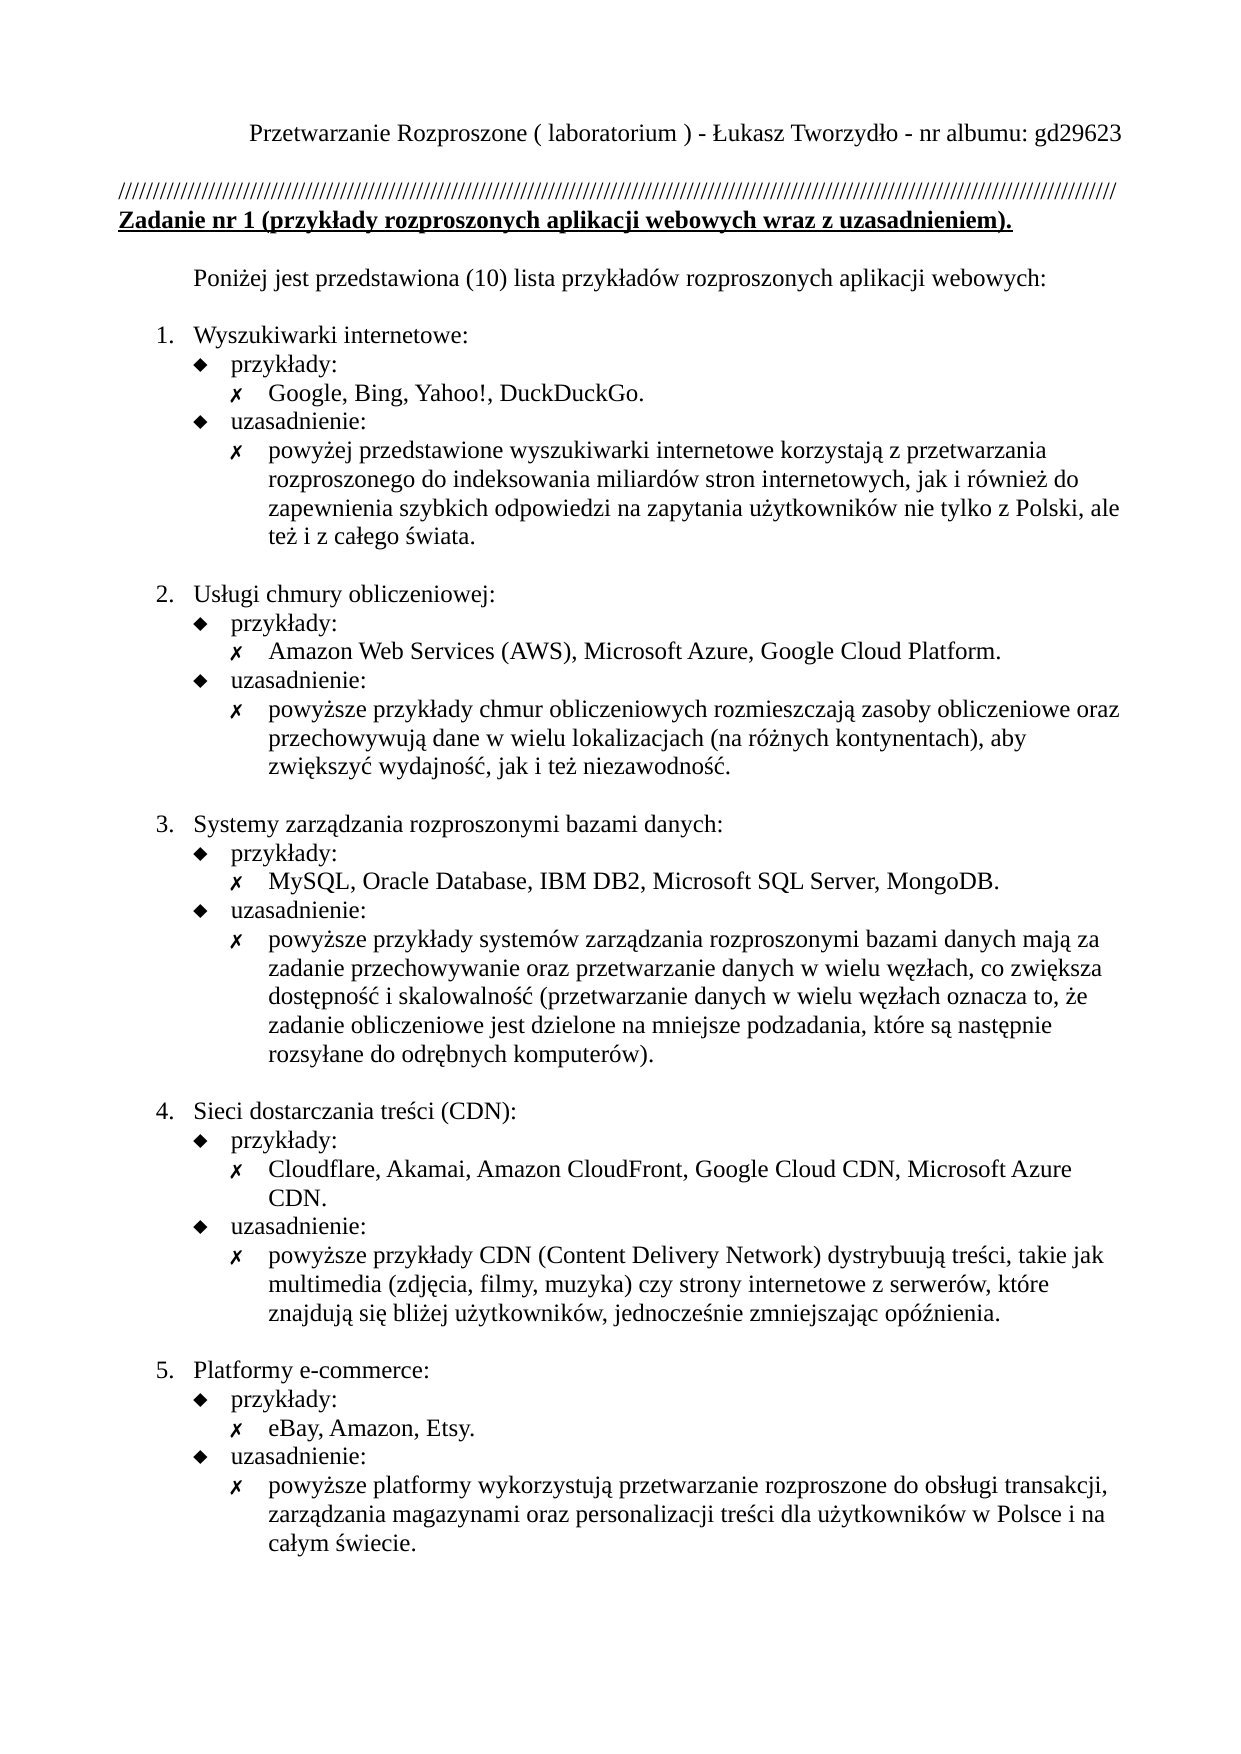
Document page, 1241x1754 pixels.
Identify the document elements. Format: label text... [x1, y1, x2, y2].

list powyżej przedstawione wyszukiwarki internetowe korzystają z przetwarzania rozproszonego do indeksowania miliardów stron internetowych, jak i również do zapewnienia szybkich odpowiedzi na zapytania użytkowników nie tylko z Polski, ale też i z całego świata. [231, 435, 1122, 550]
list powyższe przykłady CDN (Content Delivery Network) dystrybuują treści, takie jak multimedia (zdjęcia, filmy, muzyka) czy strony internetowe z serwerów, które znajdują się bliżej użytkowników, jednocześnie zmniejszając opóźnienia. [231, 1240, 1122, 1326]
list Cloudflare, Akamai, Amazon CloudFront, Google Cloud CDN, Microsoft Azure CDN. [231, 1154, 1122, 1211]
list eBay, Amazon, Etsy. [231, 1413, 1122, 1441]
list przykłady: [193, 1384, 1122, 1413]
list uzasadnienie: [193, 665, 1122, 694]
list uzasadnienie: [193, 895, 1122, 924]
list Amazon Web Services (AWS), Microsoft Azure, Google Cloud Platform. [231, 636, 1122, 665]
list Google, Bing, Yahoo!, DuckDuckGo. [231, 378, 1122, 406]
list przykłady: [193, 608, 1122, 636]
list Wyszukiwarki internetowe: [156, 320, 1122, 349]
list powyższe przykłady chmur obliczeniowych rozmieszczają zasoby obliczeniowe oraz przechowywują dane w wielu lokalizacjach (na różnych kontynentach), aby zwiększyć wydajność, jak i też niezawodność. [231, 694, 1122, 780]
list Sieci dostarczania treści (CDN): [156, 1096, 1122, 1125]
text //////////////////////////////////////////////////////////////////////////////////////////////////////////////////////////////////////////////// [118, 176, 1122, 205]
list powyższe platformy wykorzystują przetwarzanie rozproszone do obsługi transakcji, zarządzania magazynami oraz personalizacji treści dla użytkowników w Polsce i na całym świecie. [231, 1470, 1122, 1556]
text Zadanie nr 1 (przykłady rozproszonych aplikacji webowych wraz z uzasadnieniem). [118, 205, 1122, 234]
list uzasadnienie: [193, 1441, 1122, 1470]
list przykłady: [193, 1125, 1122, 1154]
list przykłady: [193, 349, 1122, 378]
list przykłady: [193, 838, 1122, 866]
list powyższe przykłady systemów zarządzania rozproszonymi bazami danych mają za zadanie przechowywanie oraz przetwarzanie danych w wielu węzłach, co zwiększa dostępność i skalowalność (przetwarzanie danych w wielu węzłach oznacza to, że zadanie obliczeniowe jest dzielone na mniejsze podzadania, które są następnie rozsyłane do odrębnych komputerów). [231, 924, 1122, 1068]
list uzasadnienie: [193, 406, 1122, 435]
list uzasadnienie: [193, 1211, 1122, 1240]
list MySQL, Oracle Database, IBM DB2, Microsoft SQL Server, MongoDB. [231, 866, 1122, 895]
list Platformy e-commerce: [156, 1355, 1122, 1384]
list Usługi chmury obliczeniowej: [156, 579, 1122, 608]
text Poniżej jest przedstawiona (10) lista przykładów rozproszonych aplikacji webowych: [118, 263, 1122, 291]
list Systemy zarządzania rozproszonymi bazami danych: [156, 809, 1122, 838]
